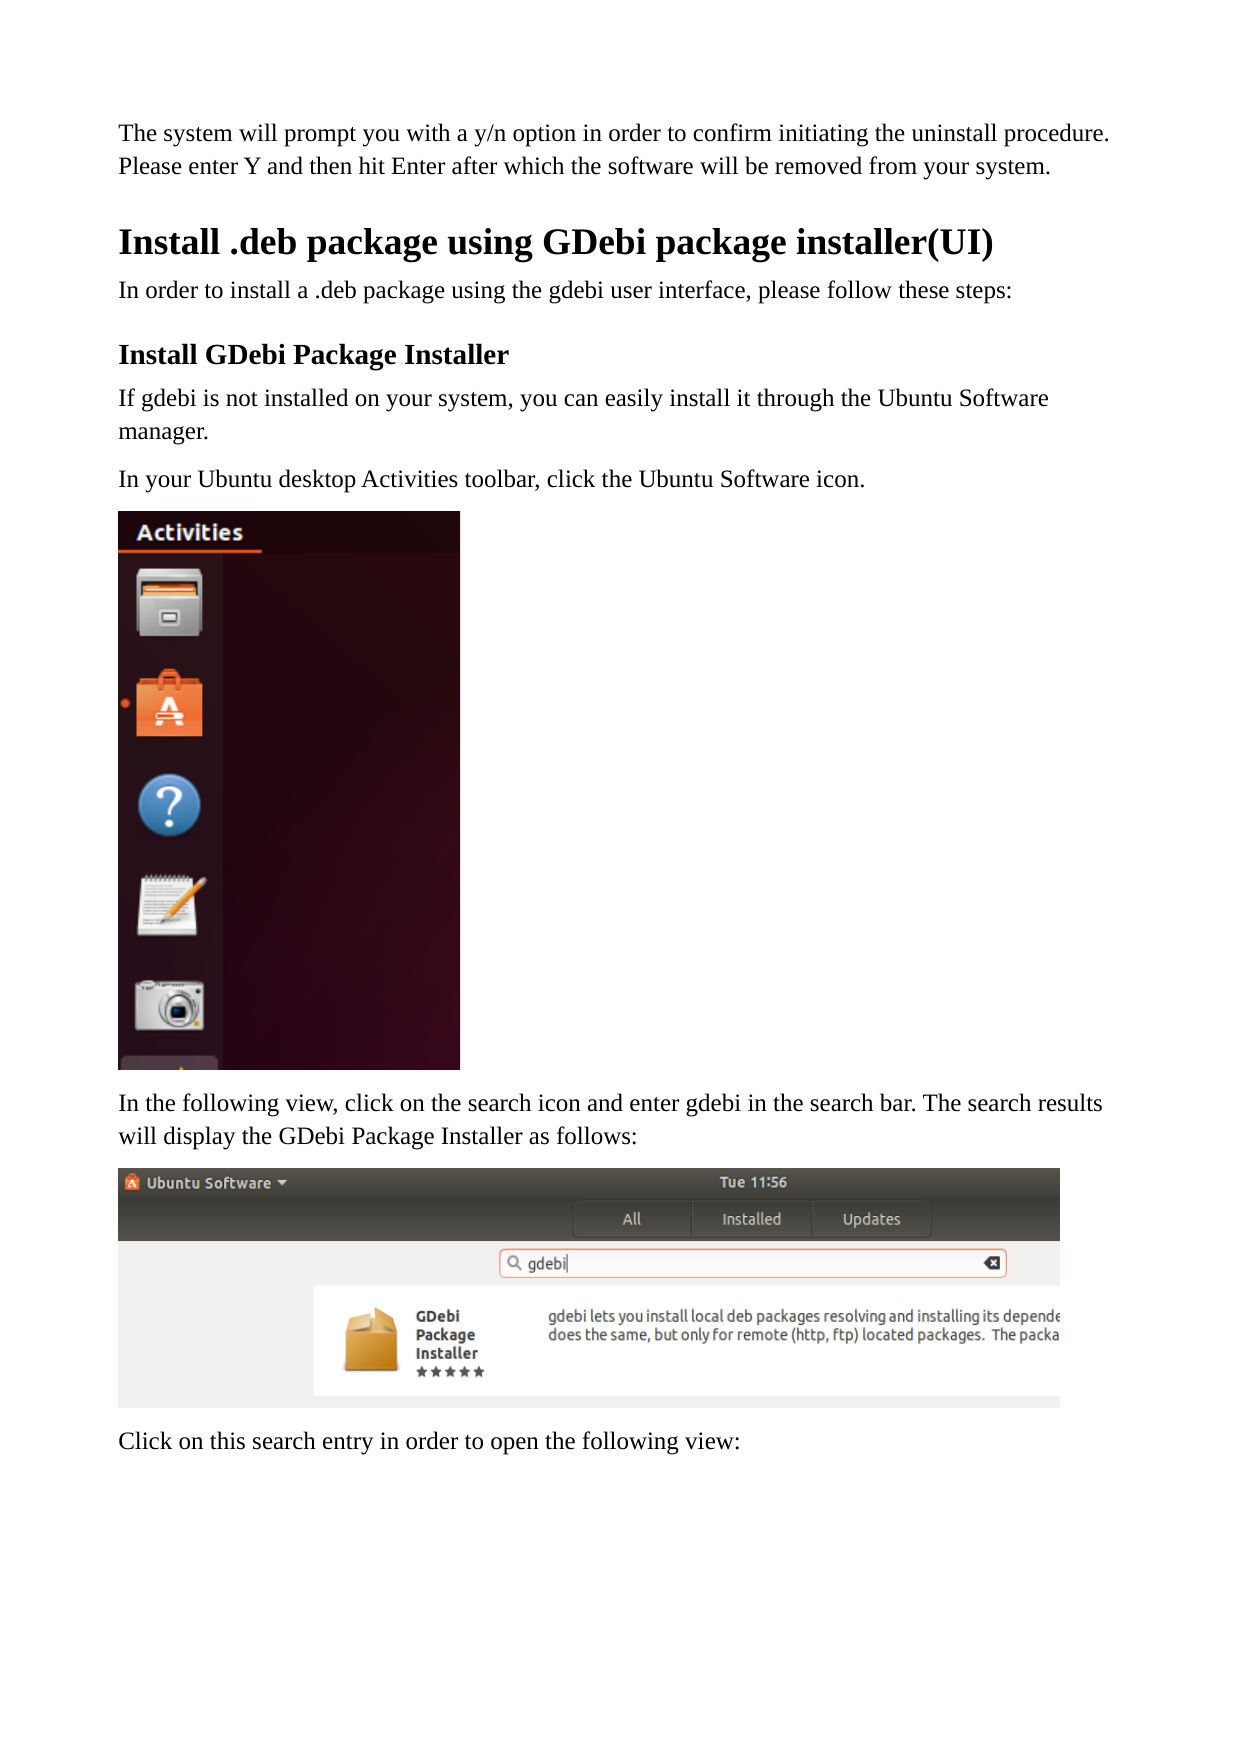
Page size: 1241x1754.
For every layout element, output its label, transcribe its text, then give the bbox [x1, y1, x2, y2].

subtitle Install GDebi Package Installer [118, 337, 1122, 371]
text In order to install a .deb package using the gdebi user interface, please follow these steps: [118, 275, 1122, 304]
picture [118, 511, 461, 1070]
text If gdebi is not installed on your system, you can easily install it through the Ubuntu Software manager. [118, 383, 1122, 445]
text In your Ubuntu desktop Activities toolbar, click the Ubuntu Software icon. [118, 464, 1122, 493]
text In the following view, click on the search icon and enter gdebi in the search bar. The search results will display the GDebi Package Installer as follows: [118, 1088, 1122, 1150]
text The system will prompt you with a y/n option in order to confirm initiating the uninstall procedure. Please enter Y and then hit Enter after which the software will be removed from your system. [118, 118, 1122, 180]
text Click on this search entry in order to open the following view: [118, 1426, 1122, 1455]
subtitle Install .deb package using GDebi package installer(UI) [118, 219, 1122, 263]
picture [118, 1168, 1060, 1408]
